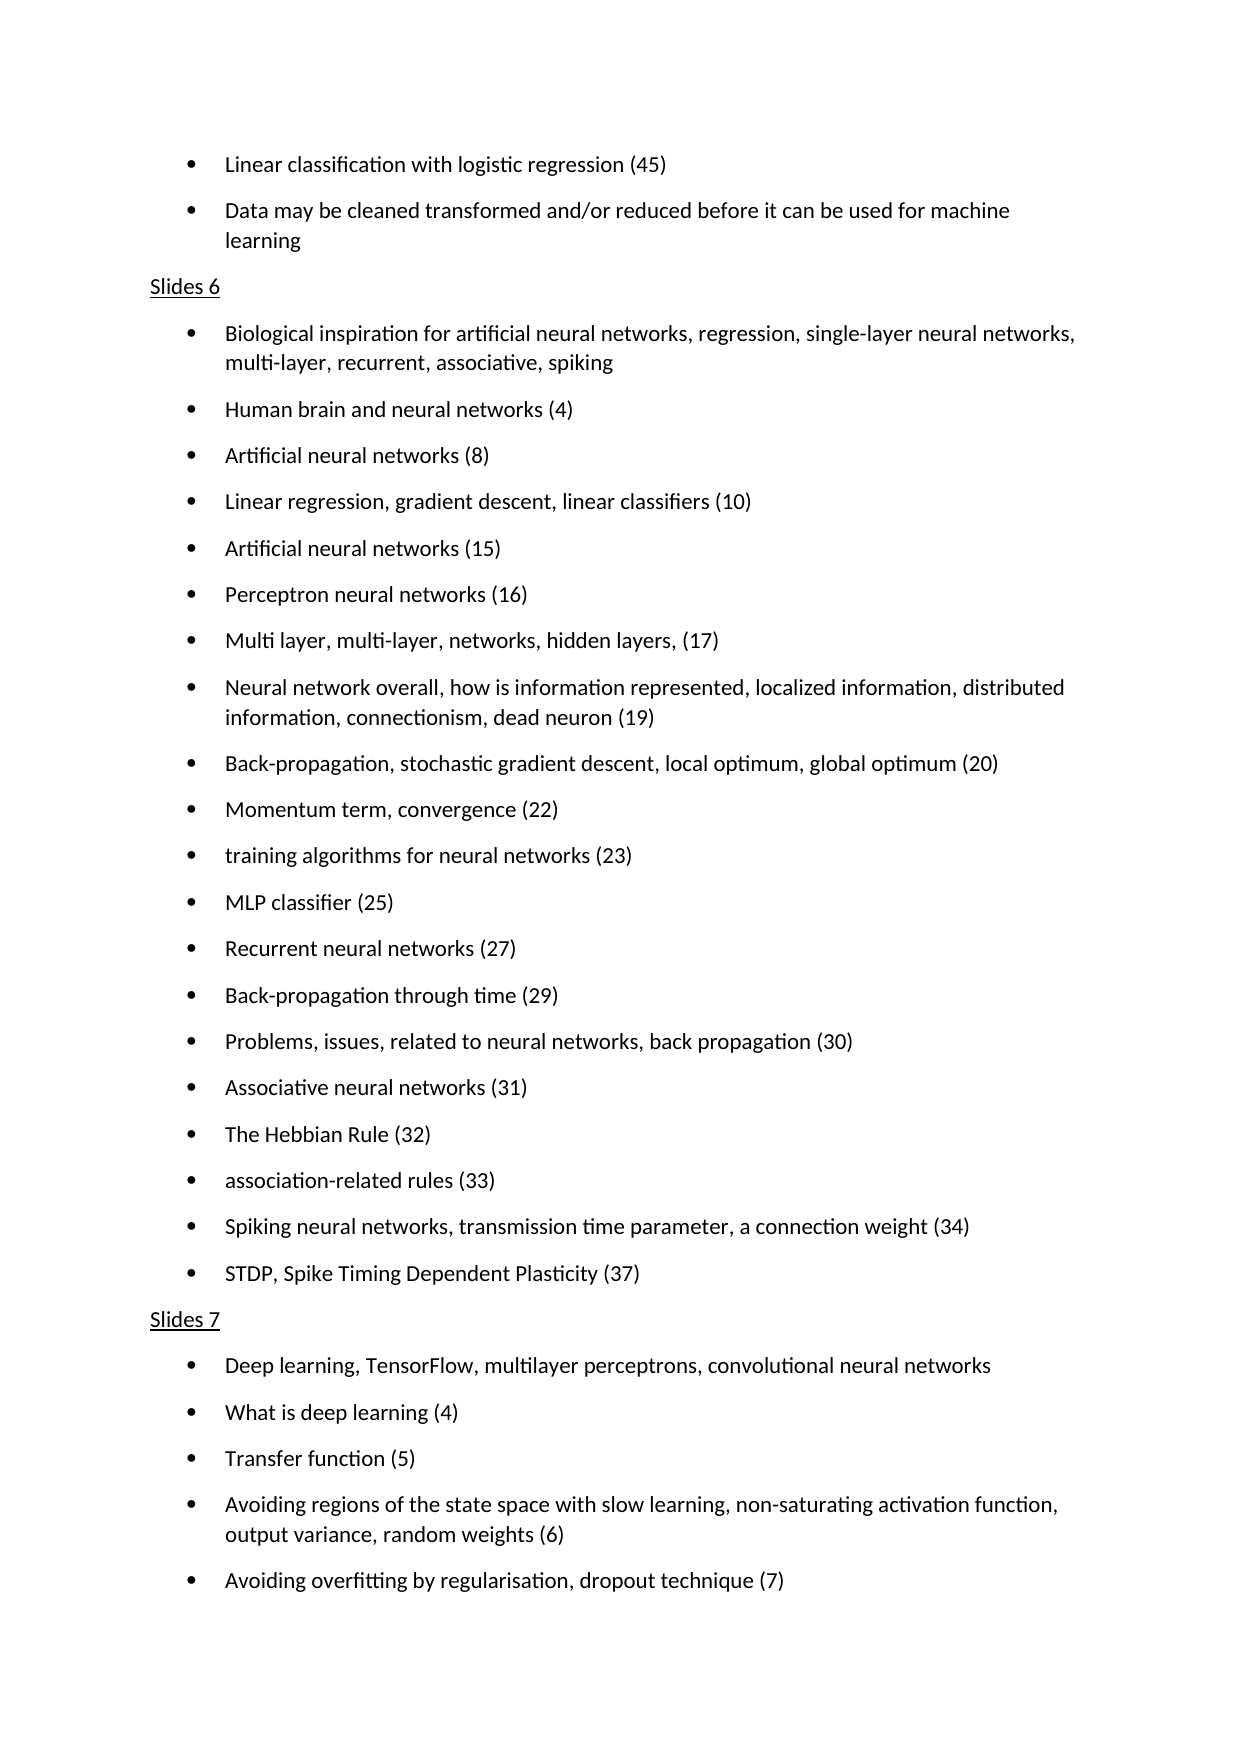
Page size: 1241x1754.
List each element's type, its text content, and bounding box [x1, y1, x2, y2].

list Data may be cleaned transformed and/or reduced before it can be used for machine learning [187, 196, 1090, 254]
list Deep learning, TensorFlow, multilayer perceptrons, convolutional neural networks [187, 1352, 1090, 1379]
list Multi layer, multi-layer, networks, hidden layers, (17) [187, 627, 1090, 654]
list MLP classifier (25) [187, 888, 1090, 916]
list Neural network overall, how is information represented, localized information, distributed information, connectionism, dead neuron (19) [187, 673, 1090, 731]
list association-related rules (33) [187, 1166, 1090, 1194]
list STDP, Spike Timing Dependent Plasticity (37) [187, 1259, 1090, 1287]
list Momentum term, convergence (22) [187, 795, 1090, 823]
list Back-propagation through time (29) [187, 981, 1090, 1009]
list Back-propagation, stochastic gradient descent, local optimum, global optimum (20) [187, 749, 1090, 777]
list Artificial neural networks (15) [187, 534, 1090, 562]
list Biological inspiration for artificial neural networks, regression, single-layer neural networks, multi-layer, recurrent, associative, spiking [187, 319, 1090, 376]
list Linear classification with logistic regression (45) [187, 150, 1090, 178]
text Slides 7 [150, 1305, 1090, 1333]
list Recurrent neural networks (27) [187, 934, 1090, 962]
list Avoiding regions of the state space with slow learning, non-saturating activation function, output variance, random weights (6) [187, 1491, 1090, 1548]
list Problems, issues, related to neural networks, back propagation (30) [187, 1027, 1090, 1055]
text Slides 6 [150, 272, 1090, 300]
list Spiking neural networks, transmission time parameter, a connection weight (34) [187, 1212, 1090, 1241]
list training algorithms for neural networks (23) [187, 842, 1090, 870]
list What is deep learning (4) [187, 1398, 1090, 1426]
list Linear regression, gradient descent, linear classifiers (10) [187, 487, 1090, 516]
list Associative neural networks (31) [187, 1073, 1090, 1101]
list The Hebbian Rule (32) [187, 1120, 1090, 1148]
list Human brain and neural networks (4) [187, 395, 1090, 423]
list Perceptron neural networks (16) [187, 580, 1090, 608]
list Transfer function (5) [187, 1444, 1090, 1472]
list Avoiding overfitting by regularisation, dropout technique (7) [187, 1567, 1090, 1595]
list Artificial neural networks (8) [187, 441, 1090, 469]
